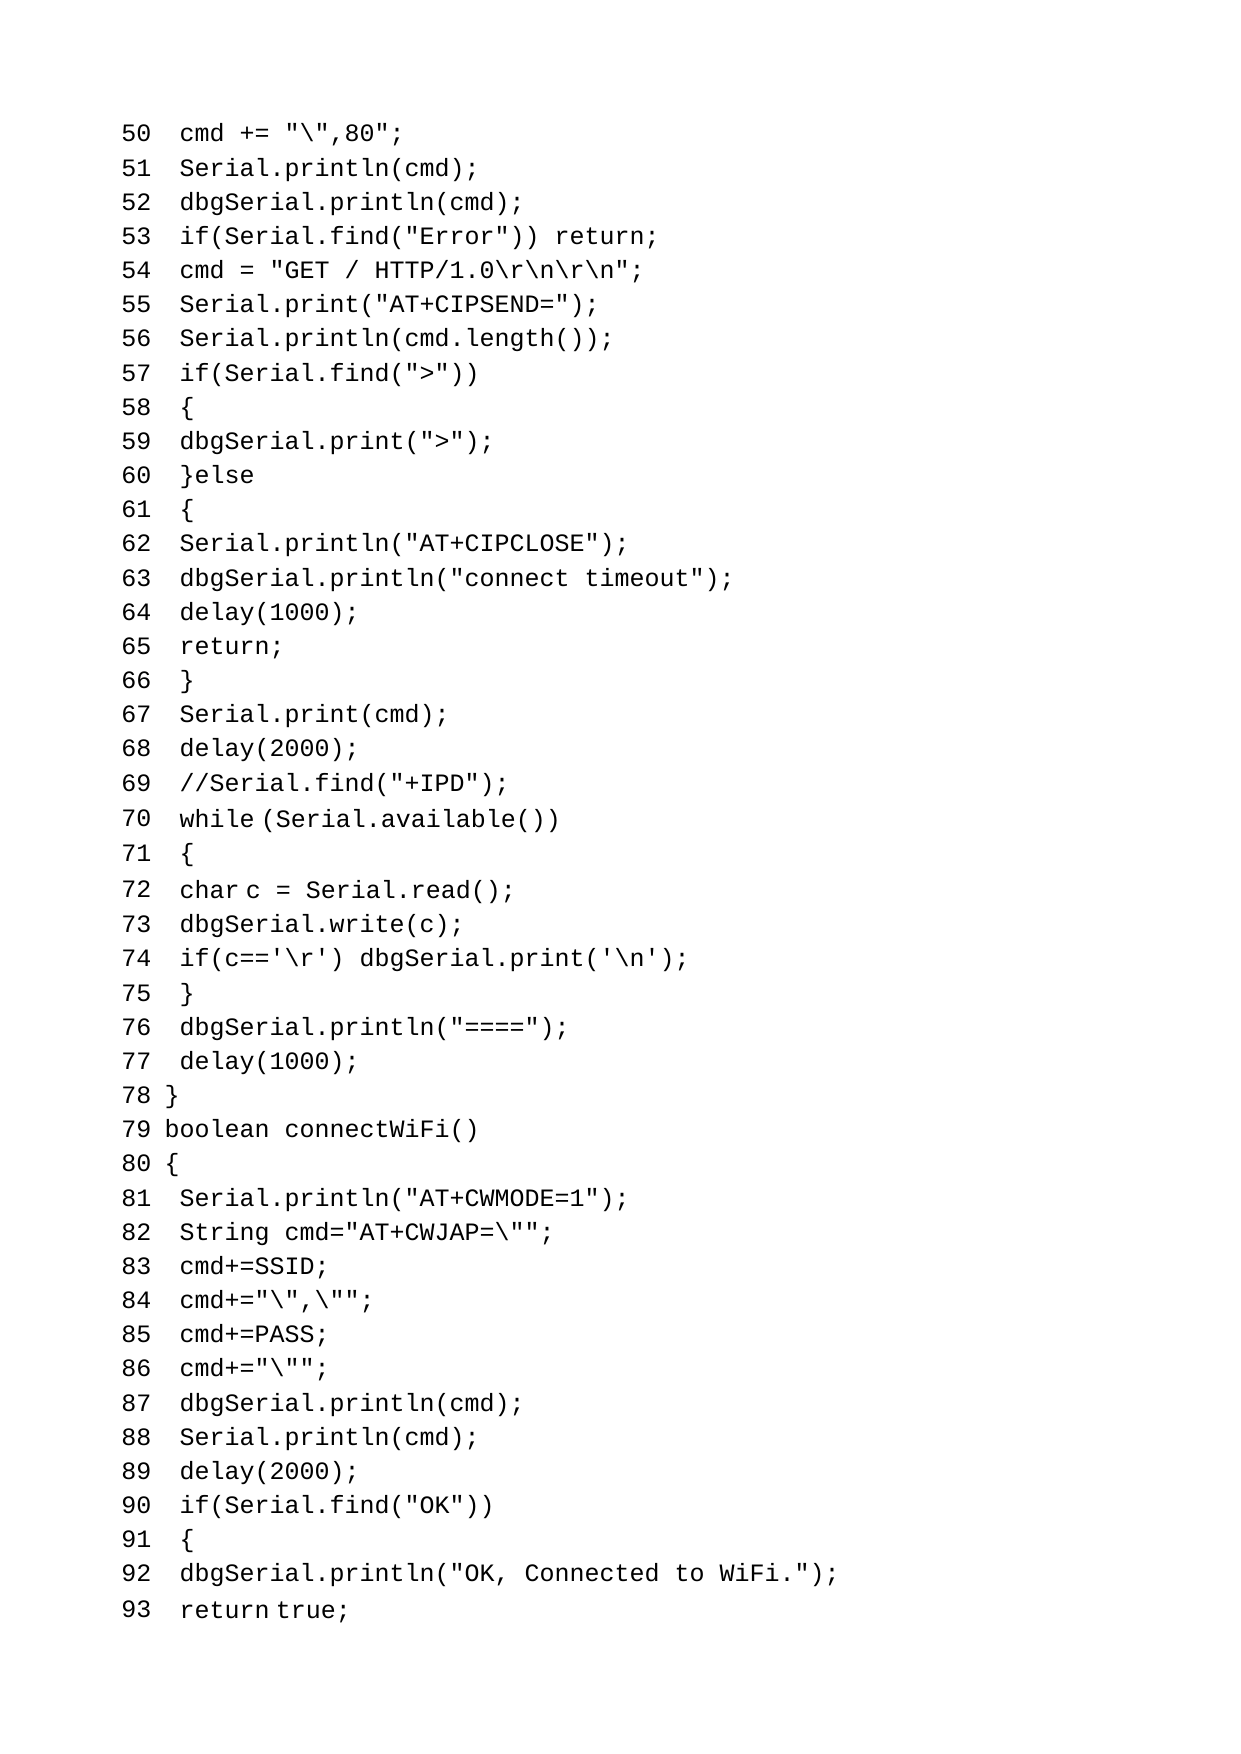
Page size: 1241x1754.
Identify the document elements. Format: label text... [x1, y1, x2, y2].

table_header cmd+="\",\""; [161, 1285, 389, 1319]
table_header boolean connectWiFi() [161, 1114, 494, 1148]
table_header 67 [118, 699, 161, 733]
table_header if(Serial.find("OK")) [161, 1490, 511, 1524]
table_header 58 [118, 391, 161, 426]
table_header if(Serial.find(">")) [161, 357, 495, 391]
table_header 62 [118, 528, 161, 562]
table_header 61 [118, 494, 161, 528]
table_header 87 [118, 1387, 161, 1421]
table_header Serial.println(cmd); [161, 152, 495, 186]
table_header 89 [118, 1456, 161, 1490]
table_header 92 [118, 1558, 161, 1592]
table_header 54 [118, 255, 161, 289]
table_header 91 [118, 1524, 161, 1558]
table_header 52 [118, 186, 161, 221]
table_header dbgSerial.println("===="); [161, 1011, 584, 1046]
table_header } [161, 665, 208, 699]
table_header if(c=='\r') dbgSerial.print('\n'); [161, 943, 709, 977]
table_header cmd += "\",80"; [161, 118, 420, 152]
table_header cmd+="\""; [161, 1353, 344, 1387]
table_header Serial.print(cmd); [161, 699, 465, 733]
table_header String cmd="AT+CWJAP=\""; [161, 1216, 573, 1251]
table_header 71 [118, 838, 161, 872]
table_header 79 [118, 1114, 161, 1148]
table_header } [161, 977, 208, 1011]
table_header 76 [118, 1011, 161, 1046]
table_header 50 [118, 118, 161, 152]
table_header 88 [118, 1421, 161, 1456]
table_header }else [161, 460, 268, 494]
table_header 86 [118, 1353, 161, 1387]
table_header { [161, 1148, 193, 1182]
table_header Serial.println("AT+CIPCLOSE"); [161, 528, 646, 562]
table_header 65 [118, 631, 161, 665]
table_header 84 [118, 1285, 161, 1319]
table_header 85 [118, 1319, 161, 1353]
table_header { [161, 1524, 208, 1558]
table_header 69 [118, 767, 161, 801]
table_header dbgSerial.print(">"); [161, 426, 509, 460]
table_header while (Serial.available()) [161, 801, 576, 838]
table_header cmd = "GET / HTTP/1.0\r\n\r\n"; [161, 255, 668, 289]
table_header 78 [118, 1080, 161, 1114]
table_header dbgSerial.println("OK, Connected to WiFi."); [161, 1558, 859, 1592]
table_header 90 [118, 1490, 161, 1524]
table_header 93 [118, 1592, 161, 1629]
table_header if(Serial.find("Error")) return; [161, 221, 678, 255]
table_header 75 [118, 977, 161, 1011]
table_header Serial.print("AT+CIPSEND="); [161, 289, 616, 323]
table_header 74 [118, 943, 161, 977]
table_header 72 [118, 872, 161, 909]
table_header 70 [118, 801, 161, 838]
table_header 55 [118, 289, 161, 323]
table_header return true; [161, 1592, 366, 1629]
table_header 59 [118, 426, 161, 460]
table_header 51 [118, 152, 161, 186]
table_header } [161, 1080, 193, 1114]
table_header 60 [118, 460, 161, 494]
table_header 80 [118, 1148, 161, 1182]
table_header delay(2000); [161, 733, 375, 767]
table_header dbgSerial.println(cmd); [161, 186, 540, 221]
table_header return; [161, 631, 299, 665]
table_header { [161, 391, 208, 426]
table_header 82 [118, 1216, 161, 1251]
table_header delay(1000); [161, 1046, 375, 1080]
table_header { [161, 494, 208, 528]
table_header cmd+=PASS; [161, 1319, 345, 1353]
table_header Serial.println(cmd); [161, 1421, 495, 1456]
table_header 73 [118, 909, 161, 943]
table_header dbgSerial.println(cmd); [161, 1387, 540, 1421]
table_header cmd+=SSID; [161, 1251, 345, 1285]
table_header dbgSerial.println("connect timeout"); [161, 562, 751, 596]
table_header 77 [118, 1046, 161, 1080]
table_header delay(1000); [161, 596, 375, 631]
table_header //Serial.find("+IPD"); [161, 767, 525, 801]
table_header { [161, 838, 208, 872]
table_header 53 [118, 221, 161, 255]
table_header 63 [118, 562, 161, 596]
table_header 64 [118, 596, 161, 631]
table_header Serial.println(cmd.length()); [161, 323, 630, 357]
table_header char c = Serial.read(); [161, 872, 532, 909]
table_header delay(2000); [161, 1456, 375, 1490]
table_header 83 [118, 1251, 161, 1285]
table_header 81 [118, 1182, 161, 1216]
table_header Serial.println("AT+CWMODE=1"); [161, 1182, 648, 1216]
table_header 68 [118, 733, 161, 767]
table_header 57 [118, 357, 161, 391]
table_header dbgSerial.write(c); [161, 909, 480, 943]
table_header 66 [118, 665, 161, 699]
table_header 56 [118, 323, 161, 357]
